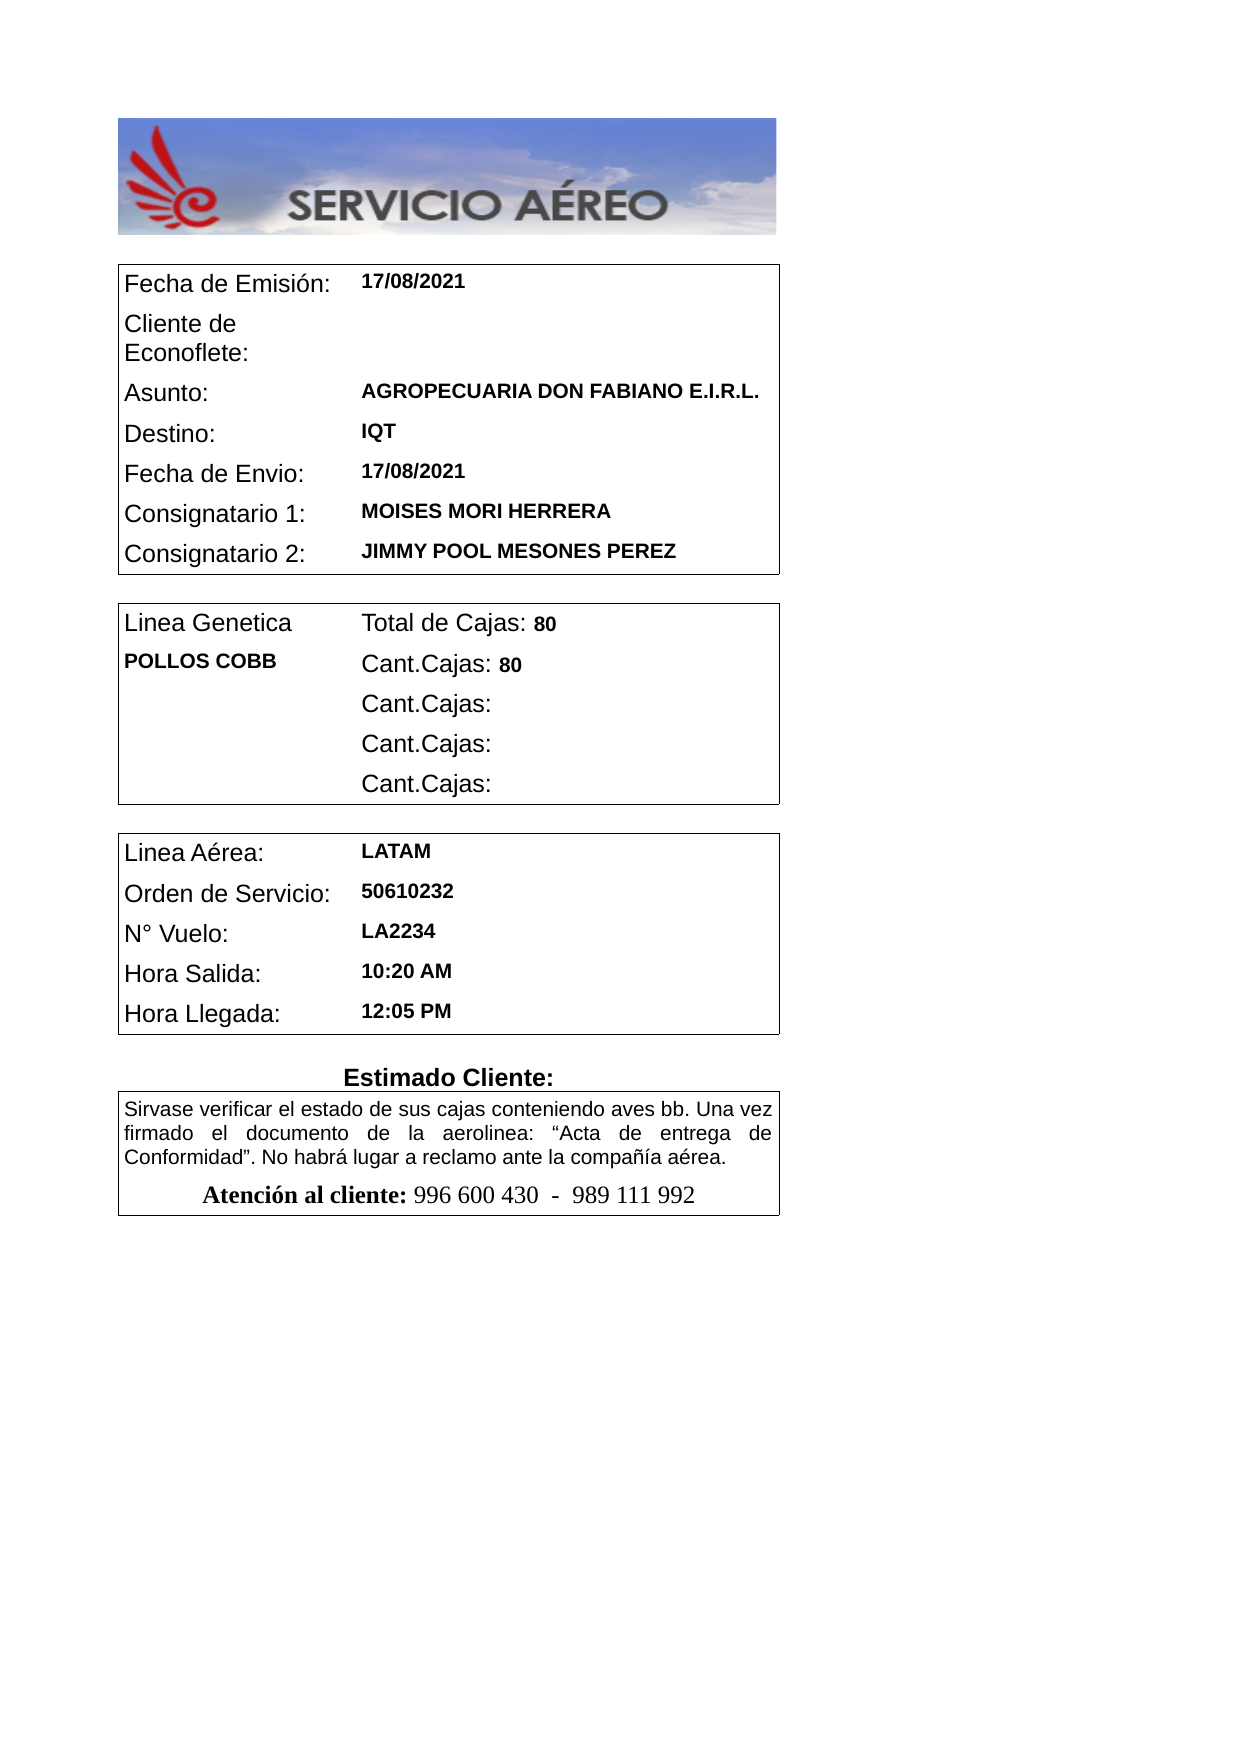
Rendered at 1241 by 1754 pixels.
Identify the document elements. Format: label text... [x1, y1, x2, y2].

table_header Fecha de Emisión: [119, 265, 356, 304]
table_cell Linea Genetica [119, 604, 356, 643]
table_cell LATAM [356, 834, 779, 873]
table_cell Fecha de Envio: [119, 453, 356, 493]
table_cell [119, 683, 356, 723]
table_cell Consignatario 1: [119, 493, 356, 533]
table_cell Total de Cajas: 80 [356, 604, 779, 643]
table_cell LA2234 [356, 913, 779, 953]
table_cell POLLOS COBB [119, 643, 356, 683]
table_cell Cant.Cajas: [356, 764, 779, 804]
table_header 17/08/2021 [356, 265, 779, 304]
table_cell 50610232 [356, 873, 779, 913]
table_cell N° Vuelo: [119, 913, 356, 953]
table_cell [119, 723, 356, 763]
table_cell Cant.Cajas: [356, 683, 779, 723]
table_cell 12:05 PM [356, 994, 779, 1034]
table_cell Atención al cliente: 996 600 430 - 989 111 992 [119, 1175, 779, 1215]
table_cell Hora Salida: [119, 953, 356, 993]
table_cell 17/08/2021 [356, 453, 779, 493]
table_cell JIMMY POOL MESONES PEREZ [356, 534, 779, 574]
table_cell [118, 805, 356, 833]
table_cell IQT [356, 413, 779, 453]
table_cell 10:20 AM [356, 953, 779, 993]
table_cell Linea Aérea: [119, 834, 356, 873]
table_cell Estimado Cliente: [118, 1035, 779, 1091]
table_cell Cant.Cajas: 80 [356, 643, 779, 683]
table_cell MOISES MORI HERRERA [356, 493, 779, 533]
table_cell Cant.Cajas: [356, 723, 779, 763]
table_cell Orden de Servicio: [119, 873, 356, 913]
picture [118, 118, 777, 235]
table_cell Hora Llegada: [119, 994, 356, 1034]
table_cell Cliente de Econoflete: [119, 304, 356, 373]
table_cell Sirvase verificar el estado de sus cajas conteniendo aves bb. Una vez firmado el documento de la aerolinea: “Acta de entrega de Conformidad”. No habrá lugar a reclamo ante la compañía aérea. [119, 1092, 779, 1175]
table_cell [356, 805, 779, 833]
table_cell [356, 575, 779, 603]
table_cell [118, 575, 356, 603]
table_cell Consignatario 2: [119, 534, 356, 574]
table_cell Asunto: [119, 373, 356, 413]
table_cell Destino: [119, 413, 356, 453]
table_cell [119, 764, 356, 804]
table_cell AGROPECUARIA DON FABIANO E.I.R.L. [356, 373, 779, 413]
table_cell [356, 304, 779, 373]
